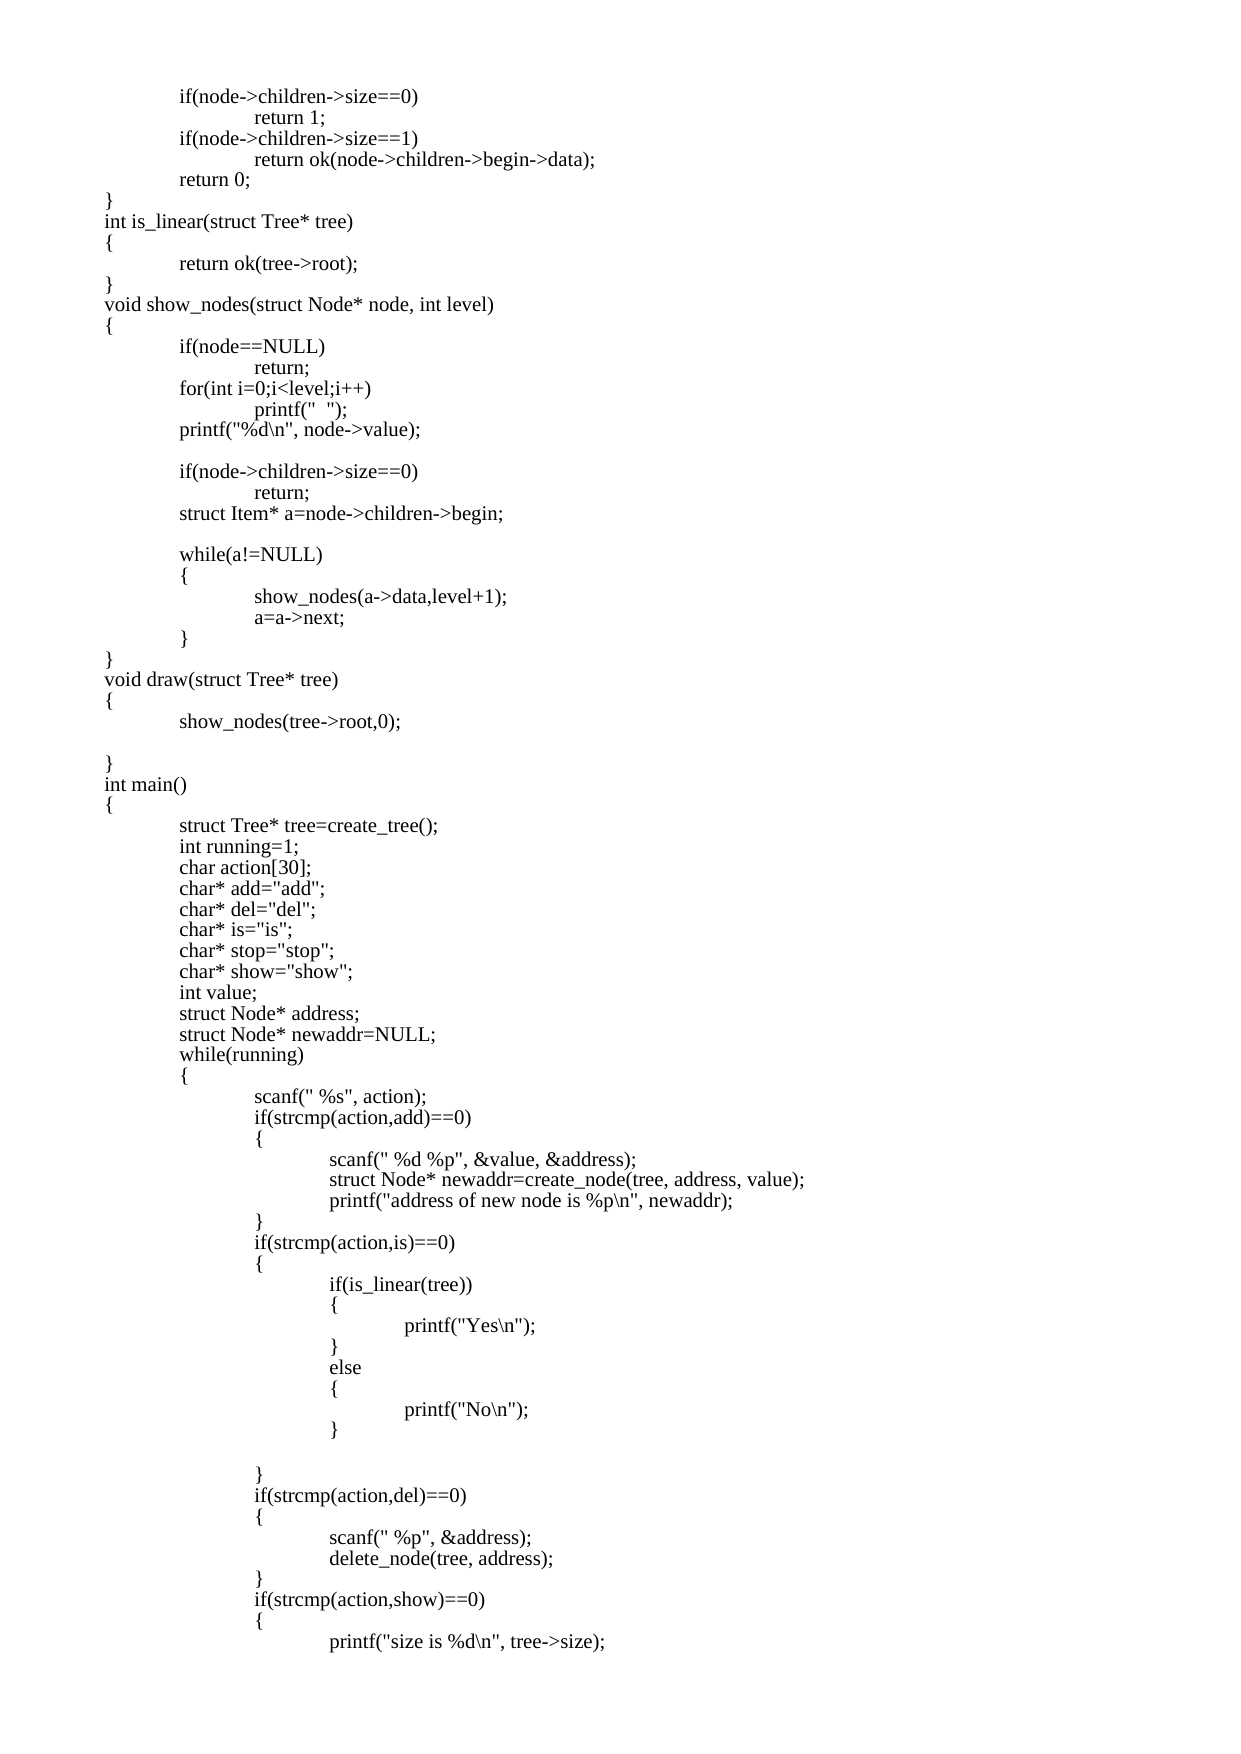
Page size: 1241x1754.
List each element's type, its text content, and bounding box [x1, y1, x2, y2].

text return ok(node->children->begin->data); [104, 149, 1173, 170]
text int is_linear(struct Tree* tree) [104, 212, 1173, 233]
text while(running) [104, 1045, 1173, 1066]
text if(strcmp(action,is)==0) [104, 1233, 1173, 1253]
text show_nodes(a->data,level+1); [104, 587, 1173, 608]
text return; [104, 483, 1173, 503]
text int value; [104, 983, 1173, 1003]
text scanf(" %s", action); [104, 1087, 1173, 1108]
text printf("size is %d\n", tree->size); [104, 1632, 1173, 1652]
text } [104, 1212, 1173, 1233]
text } [104, 753, 1173, 774]
text return; [104, 358, 1173, 378]
text { [104, 1253, 1173, 1274]
text } [104, 1337, 1173, 1358]
text if(node==NULL) [104, 337, 1173, 358]
text } [104, 274, 1173, 295]
text if(node->children->size==0) [104, 462, 1173, 483]
text printf("address of new node is %p\n", newaddr); [104, 1191, 1173, 1212]
text } [104, 628, 1173, 649]
text delete_node(tree, address); [104, 1548, 1173, 1569]
text show_nodes(tree->root,0); [104, 712, 1173, 733]
text while(a!=NULL) [104, 545, 1173, 566]
text { [104, 316, 1173, 337]
text if(node->children->size==1) [104, 128, 1173, 149]
text } [104, 1569, 1173, 1590]
text a=a->next; [104, 608, 1173, 628]
text struct Item* a=node->children->begin; [104, 503, 1173, 524]
text } [104, 1420, 1173, 1441]
text { [104, 1295, 1173, 1316]
text { [104, 1128, 1173, 1149]
text char* add="add"; [104, 878, 1173, 899]
text return 0; [104, 170, 1173, 191]
text { [104, 566, 1173, 587]
text else [104, 1358, 1173, 1378]
text if(strcmp(action,add)==0) [104, 1108, 1173, 1128]
text void show_nodes(struct Node* node, int level) [104, 295, 1173, 316]
text char* is="is"; [104, 920, 1173, 941]
text return 1; [104, 108, 1173, 128]
text int main() [104, 774, 1173, 795]
text return ok(tree->root); [104, 253, 1173, 274]
text if(node->children->size==0) [104, 87, 1173, 108]
text printf(" "); [104, 399, 1173, 420]
text { [104, 795, 1173, 816]
text struct Tree* tree=create_tree(); [104, 816, 1173, 837]
text for(int i=0;i<level;i++) [104, 378, 1173, 399]
text } [104, 191, 1173, 212]
text printf("No\n"); [104, 1399, 1173, 1420]
text { [104, 1066, 1173, 1087]
text { [104, 691, 1173, 712]
text if(strcmp(action,show)==0) [104, 1590, 1173, 1611]
text char action[30]; [104, 858, 1173, 878]
text { [104, 233, 1173, 253]
text char* stop="stop"; [104, 941, 1173, 962]
text char* del="del"; [104, 899, 1173, 920]
text char* show="show"; [104, 962, 1173, 983]
text scanf(" %d %p", &value, &address); [104, 1149, 1173, 1170]
text scanf(" %p", &address); [104, 1527, 1173, 1548]
text { [104, 1378, 1173, 1399]
text if(strcmp(action,del)==0) [104, 1486, 1173, 1507]
text void draw(struct Tree* tree) [104, 670, 1173, 691]
text printf("Yes\n"); [104, 1316, 1173, 1337]
text { [104, 1507, 1173, 1527]
text int running=1; [104, 837, 1173, 858]
text { [104, 1611, 1173, 1632]
text printf("%d\n", node->value); [104, 420, 1173, 441]
text struct Node* address; [104, 1003, 1173, 1024]
text struct Node* newaddr=create_node(tree, address, value); [104, 1170, 1173, 1191]
text if(is_linear(tree)) [104, 1274, 1173, 1295]
text } [104, 649, 1173, 670]
text } [104, 1465, 1173, 1486]
text struct Node* newaddr=NULL; [104, 1024, 1173, 1045]
